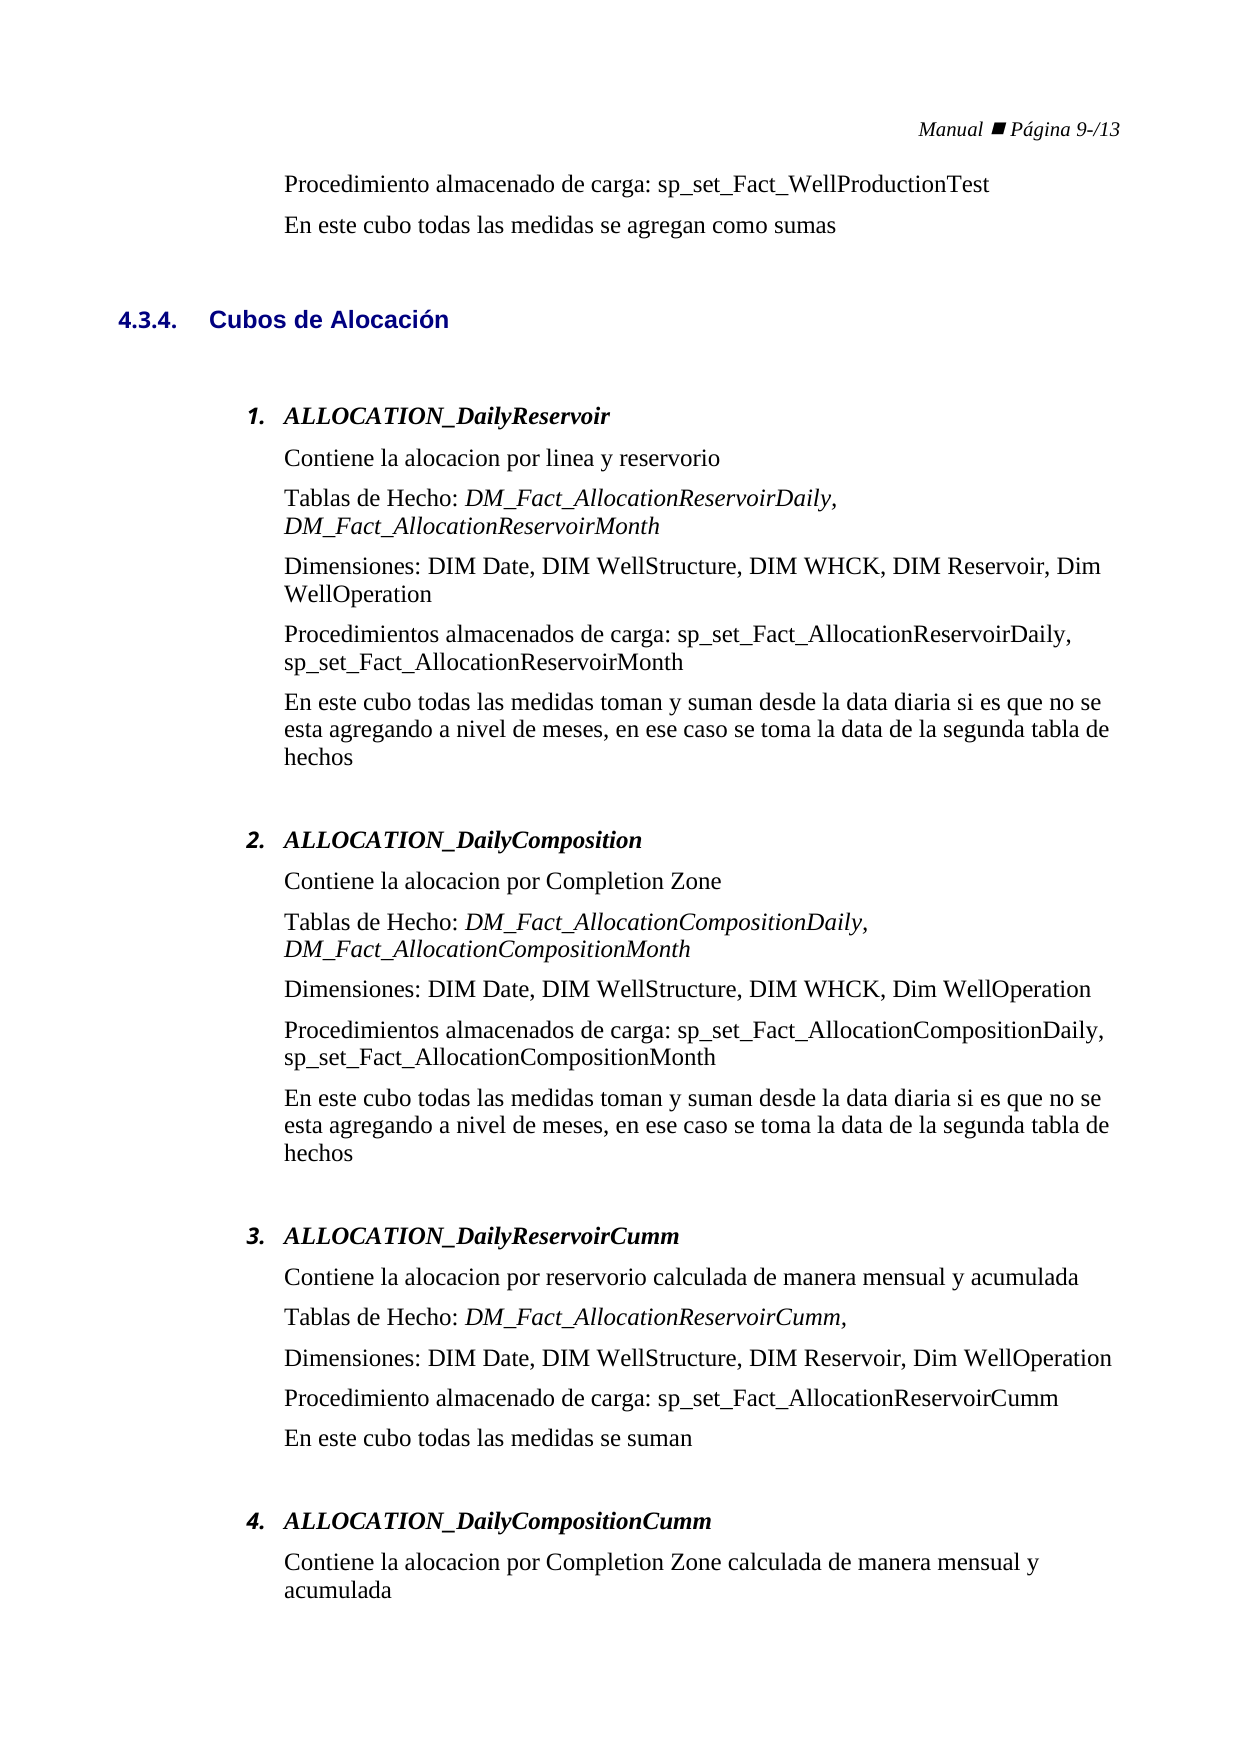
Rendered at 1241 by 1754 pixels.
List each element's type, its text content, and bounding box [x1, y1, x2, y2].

list En este cubo todas las medidas se agregan como sumas [246, 211, 1122, 238]
list Contiene la alocacion por reservorio calculada de manera mensual y acumulada [246, 1263, 1122, 1291]
list Contiene la alocacion por Completion Zone calculada de manera mensual y acumulada [246, 1548, 1122, 1604]
list En este cubo todas las medidas toman y suman desde la data diaria si es que no se esta agregando a nivel de meses, en ese caso se toma la data de la segunda tabla de hechos [246, 688, 1122, 771]
list Procedimientos almacenados de carga: sp_set_Fact_AllocationReservoirDaily, sp_set_Fact_AllocationReservoirMonth [246, 620, 1122, 675]
list ALLOCATION_DailyReservoir [246, 400, 1122, 431]
list Contiene la alocacion por Completion Zone [246, 867, 1122, 895]
list Procedimiento almacenado de carga: sp_set_Fact_AllocationReservoirCumm [246, 1384, 1122, 1412]
list Dimensiones: DIM Date, DIM WellStructure, DIM WHCK, DIM Reservoir, Dim WellOperation [246, 552, 1122, 607]
list Procedimientos almacenados de carga: sp_set_Fact_AllocationCompositionDaily, sp_set_Fact_AllocationCompositionMonth [246, 1016, 1122, 1071]
list ALLOCATION_DailyComposition [246, 824, 1122, 855]
list En este cubo todas las medidas toman y suman desde la data diaria si es que no se esta agregando a nivel de meses, en ese caso se toma la data de la segunda tabla de hechos [246, 1084, 1122, 1167]
subtitle Cubos de Alocación [118, 304, 1122, 335]
list ALLOCATION_DailyReservoirCumm [246, 1219, 1122, 1251]
list En este cubo todas las medidas se suman [246, 1424, 1122, 1452]
list Tablas de Hecho: DM_Fact_AllocationReservoirDaily, DM_Fact_AllocationReservoirMonth [246, 484, 1122, 539]
list Procedimiento almacenado de carga: sp_set_Fact_WellProductionTest [246, 171, 1122, 198]
list ALLOCATION_DailyCompositionCumm [246, 1504, 1122, 1536]
list Tablas de Hecho: DM_Fact_AllocationCompositionDaily, DM_Fact_AllocationCompositionMonth [246, 908, 1122, 963]
list Dimensiones: DIM Date, DIM WellStructure, DIM Reservoir, Dim WellOperation [246, 1344, 1122, 1371]
list Tablas de Hecho: DM_Fact_AllocationReservoirCumm, [246, 1303, 1122, 1331]
list Contiene la alocacion por linea y reservorio [246, 444, 1122, 472]
list Dimensiones: DIM Date, DIM WellStructure, DIM WHCK, Dim WellOperation [246, 976, 1122, 1003]
